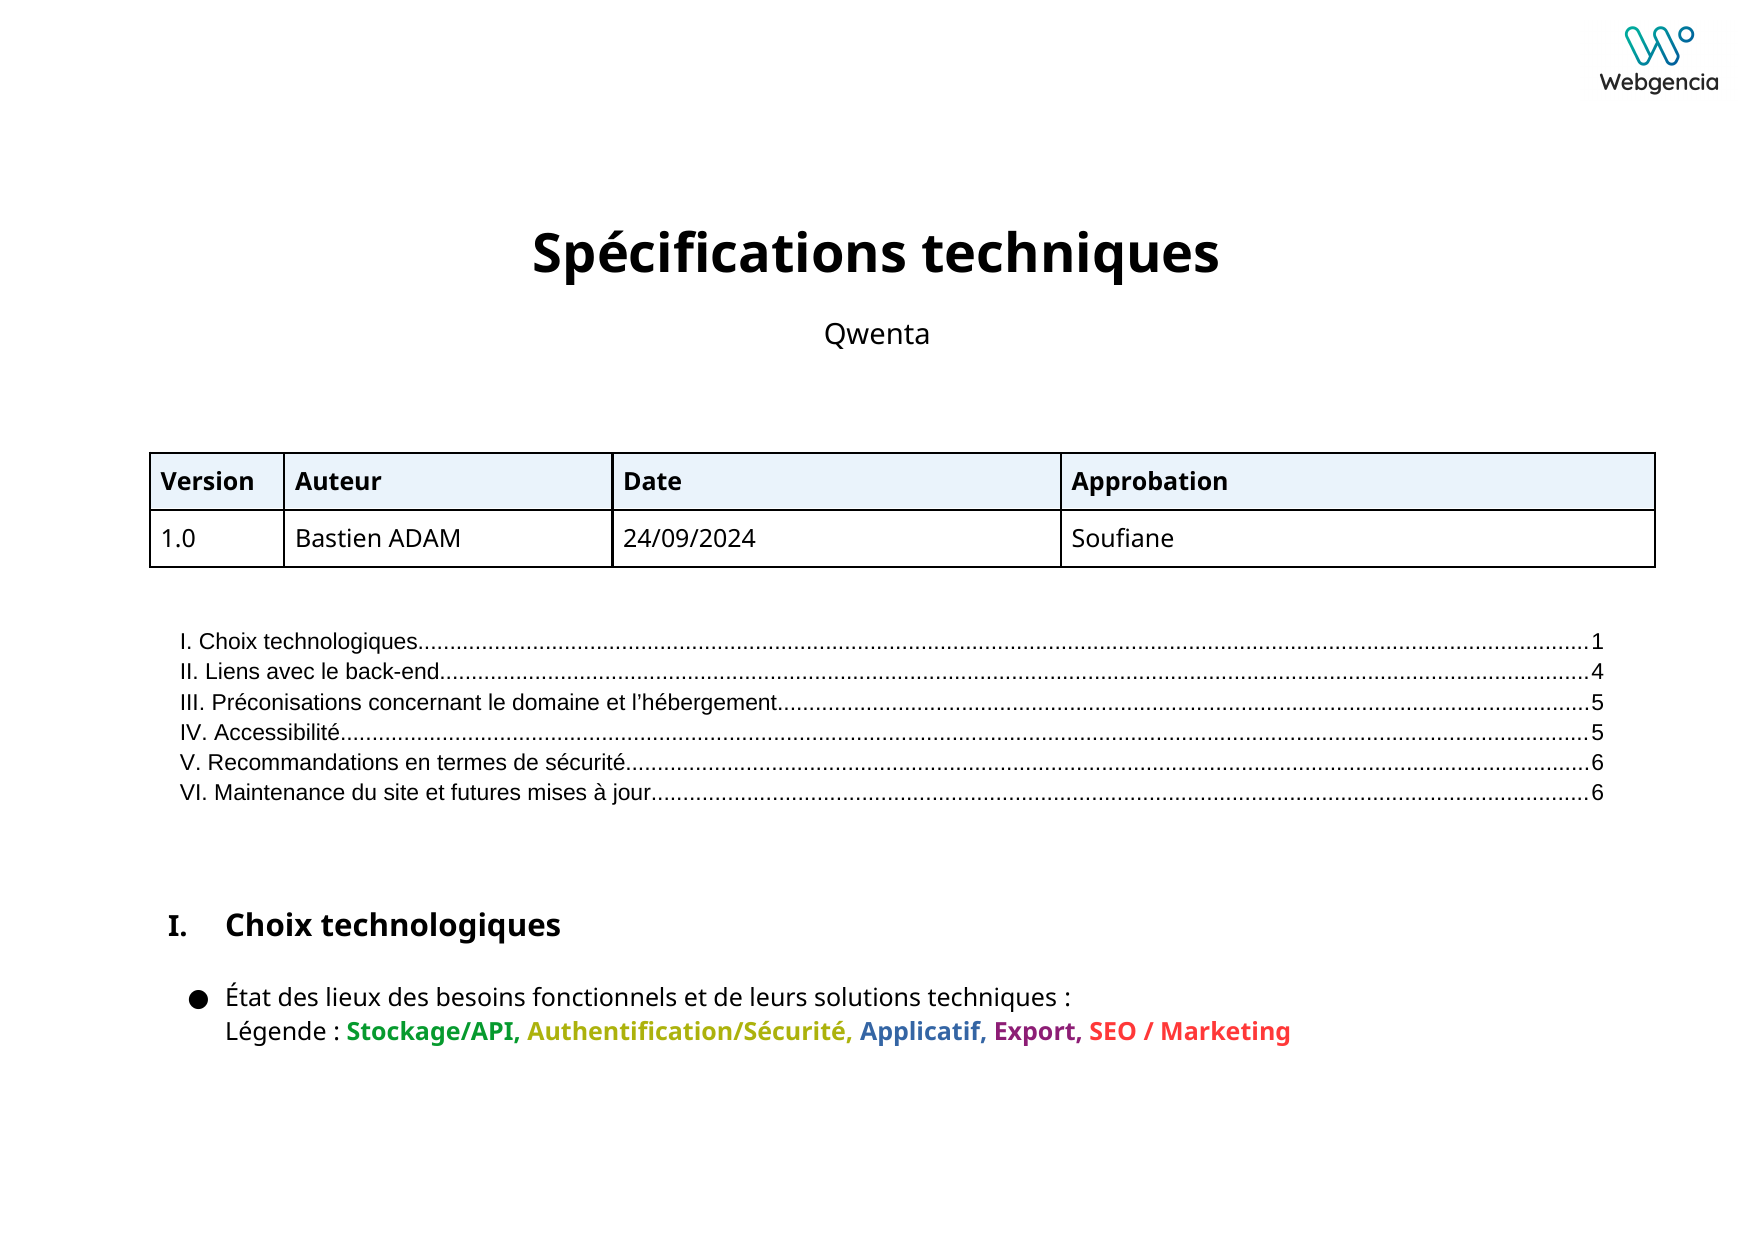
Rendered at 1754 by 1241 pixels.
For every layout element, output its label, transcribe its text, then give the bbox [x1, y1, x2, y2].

text II. Liens avec le back-end 4 [179, 658, 1604, 684]
table_cell Bastien ADAM [285, 511, 611, 566]
title Spécifications techniques [150, 215, 1604, 288]
picture [1580, 20, 1739, 101]
table_cell 24/09/2024 [614, 511, 1060, 566]
text III. Préconisations concernant le domaine et l’hébergement 5 [179, 688, 1604, 715]
text V. Recommandations en termes de sécurité 6 [179, 749, 1604, 775]
table_header Approbation [1062, 454, 1654, 508]
subtitle Choix technologiques [187, 903, 1604, 946]
text I. Choix technologiques 1 [179, 628, 1604, 654]
text Qwenta [150, 313, 1604, 353]
list État des lieux des besoins fonctionnels et de leurs solutions techniques : [187, 980, 1604, 1014]
table_cell Soufiane [1062, 511, 1654, 566]
text IV. Accessibilité 5 [179, 719, 1604, 745]
table_header Date [614, 454, 1060, 508]
text VI. Maintenance du site et futures mises à jour 6 [179, 779, 1604, 805]
table_header Auteur [285, 454, 611, 508]
table_header Version [151, 454, 283, 508]
list Légende : Stockage/API, Authentification/Sécurité, Applicatif, Export, SEO / Marketing [187, 1014, 1604, 1048]
table_cell 1.0 [151, 511, 283, 566]
